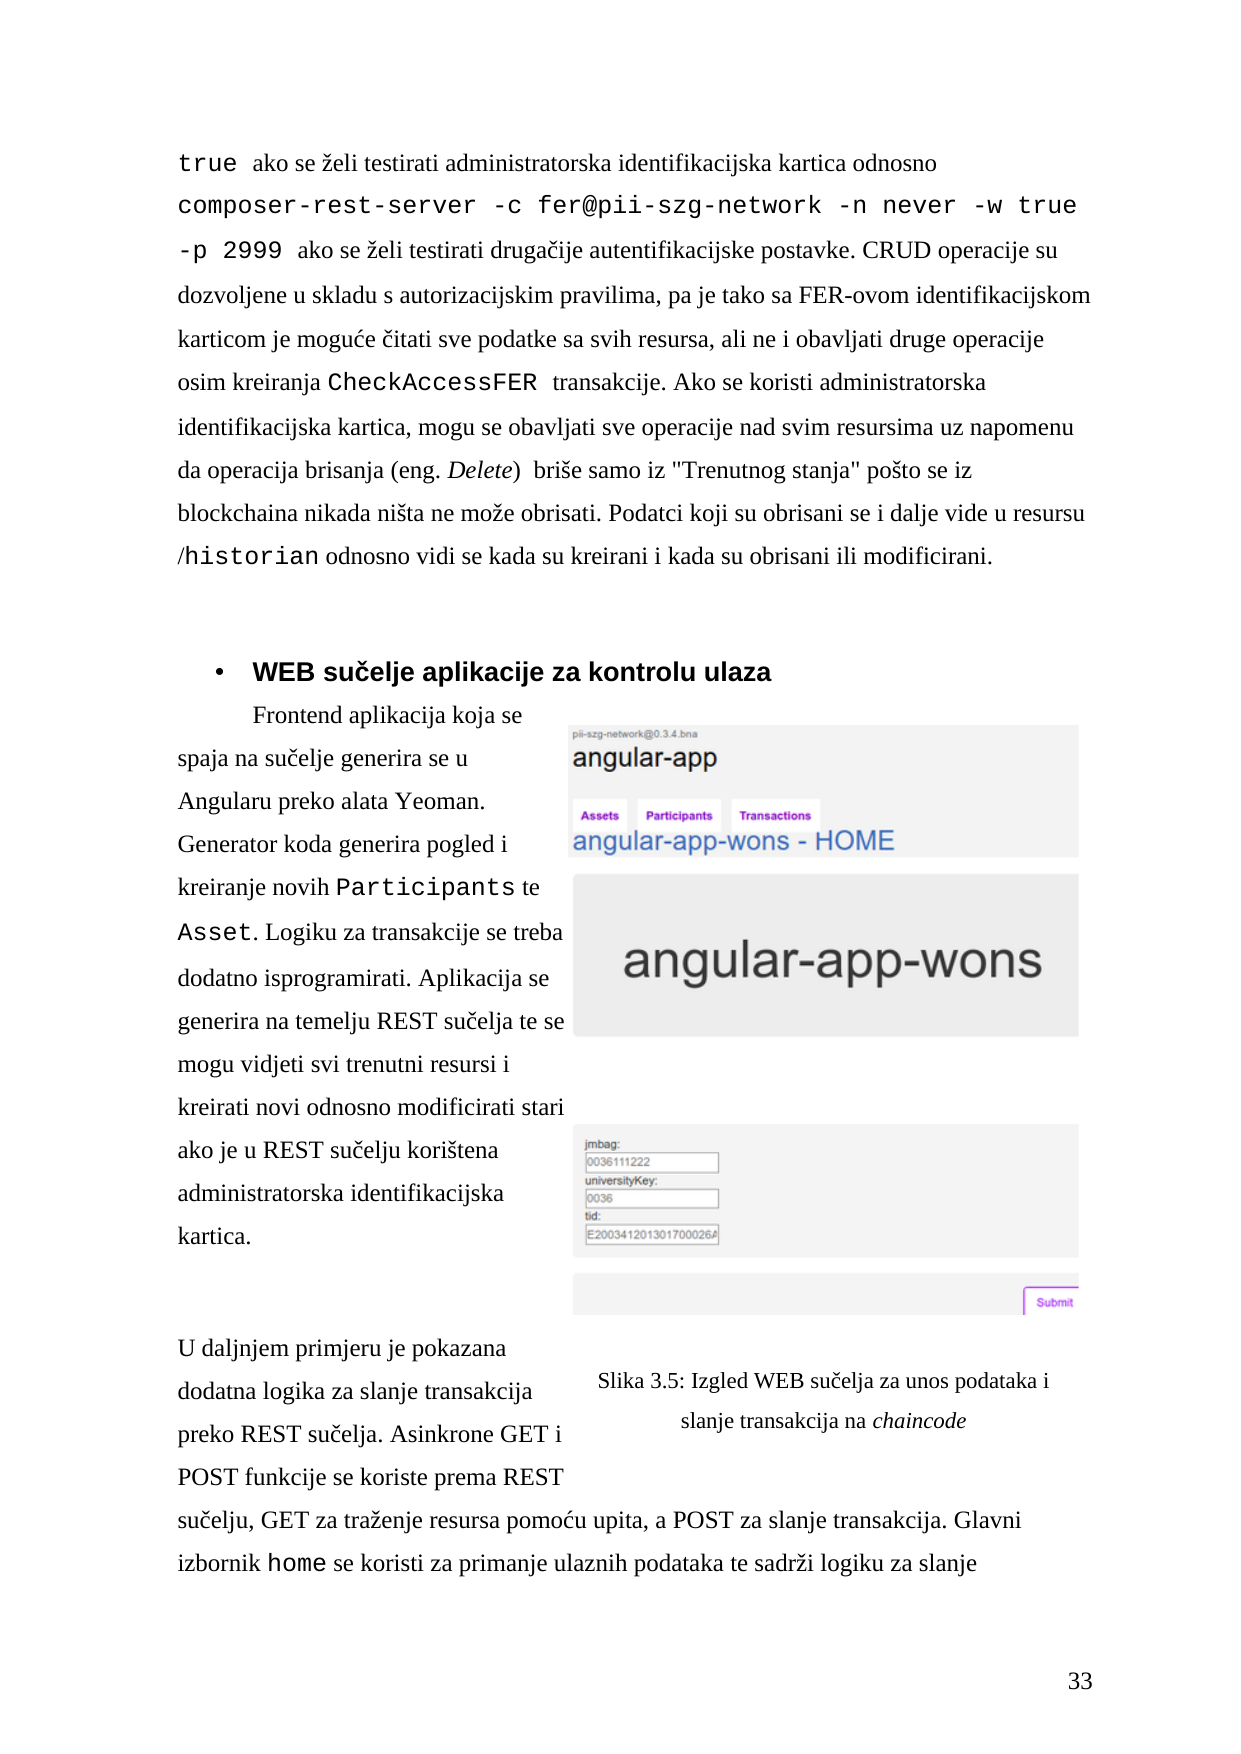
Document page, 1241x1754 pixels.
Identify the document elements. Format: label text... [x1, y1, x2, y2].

list WEB sučelje aplikacije za kontrolu ulaza [215, 656, 1092, 687]
text U daljnjem primjeru je pokazana dodatna logika za slanje transakcija preko REST sučelja. Asinkrone GET i POST funkcije se koriste prema REST sučelju, GET za traženje resursa pomoću upita, a POST za slanje transakcija. Glavni izbornik home se koristi za primanje ulaznih podataka te sadrži logiku za slanje [177, 1333, 1092, 1579]
text true ako se želi testirati administratorska identifikacijska kartica odnosno composer-rest-server -c fer@pii-szg-network -n never -w true -p 2999 ako se želi testirati drugačije autentifikacijske postavke. CRUD operacije su dozvoljene u skladu s autorizacijskim pravilima, pa je tako sa FER-ovom identifikacijskom karticom je moguće čitati sve podatke sa svih resursa, ali ne i obavljati druge operacije osim kreiranja CheckAccessFER transakcije. Ako se koristi administratorska identifikacijska kartica, mogu se obavljati sve operacije nad svim resursima uz napomenu da operacija brisanja (eng. Delete) briše samo iz "Trenutnog stanja" pošto se iz blockchaina nikada ništa ne može obrisati. Podatci koji su obrisani se i dalje vide u resursu /historian odnosno vidi se kada su kreirani i kada su obrisani ili modificirani. [177, 148, 1092, 572]
text Slika 3.5: Izgled WEB sučelja za unos podataka i slanje transakcija na chaincode [568, 1315, 1079, 1433]
text Frontend aplikacija koja se spaja na sučelje generira se u Angularu preko alata Yeoman. Generator koda generira pogled i kreiranje novih Participants te Asset. Logiku za transakcije se treba dodatno isprogramirati. Aplikacija se generira na temelju REST sučelja te se mogu vidjeti svi trenutni resursi i kreirati novi odnosno modificirati stari ako je u REST sučelju korištena administratorska identifikacijska kartica. [177, 700, 1092, 1250]
picture [568, 725, 1079, 1315]
